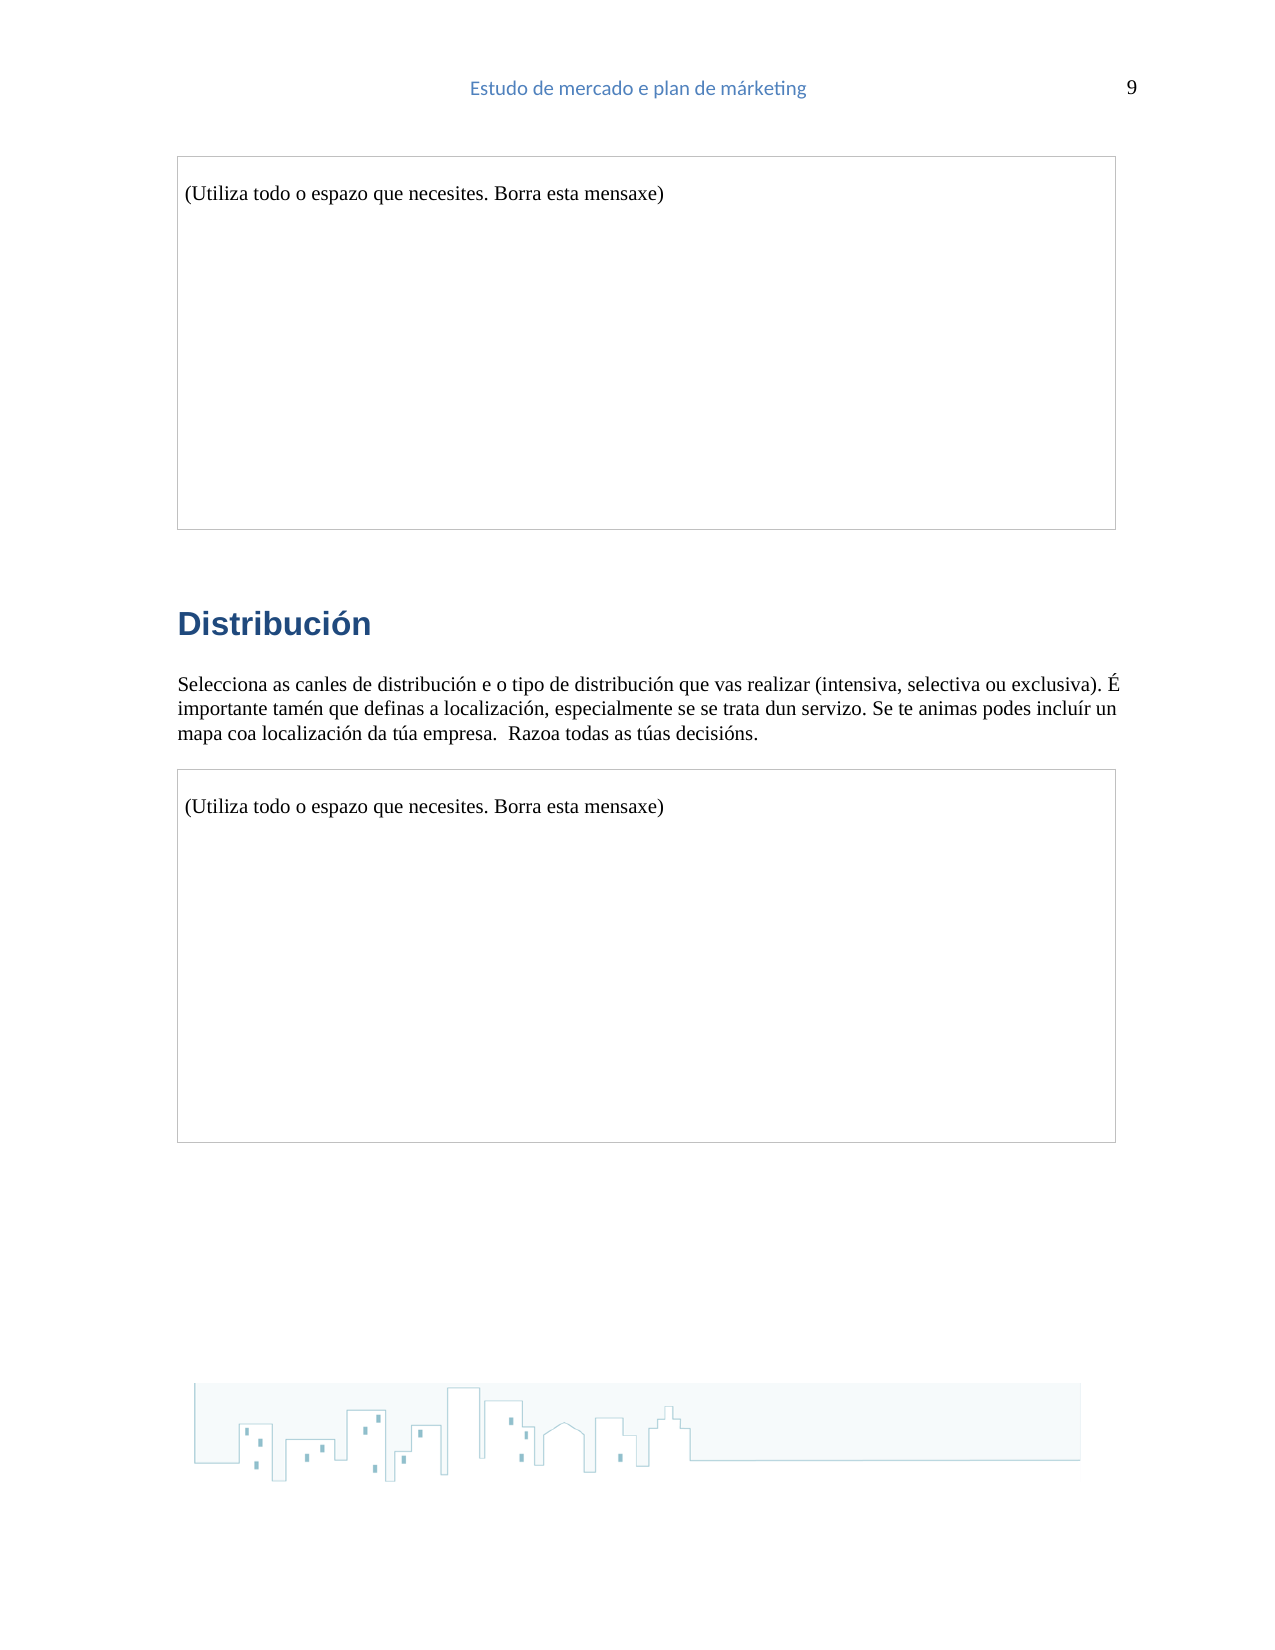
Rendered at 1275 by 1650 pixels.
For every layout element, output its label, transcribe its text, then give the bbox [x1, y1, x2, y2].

text Selecciona as canles de distribución e o tipo de distribución que vas realizar (intensiva, selectiva ou exclusiva). É importante tamén que definas a localización, especialmente se se trata dun servizo. Se te animas podes incluír un mapa coa localización da túa empresa. Razoa todas as túas decisións. [177, 672, 1137, 744]
table_header (Utiliza todo o espazo que necesites. Borra esta mensaxe) [178, 770, 1115, 1142]
table_header (Utiliza todo o espazo que necesites. Borra esta mensaxe) [178, 157, 1115, 529]
subtitle Distribución [177, 603, 1137, 642]
picture [193, 1383, 1081, 1482]
